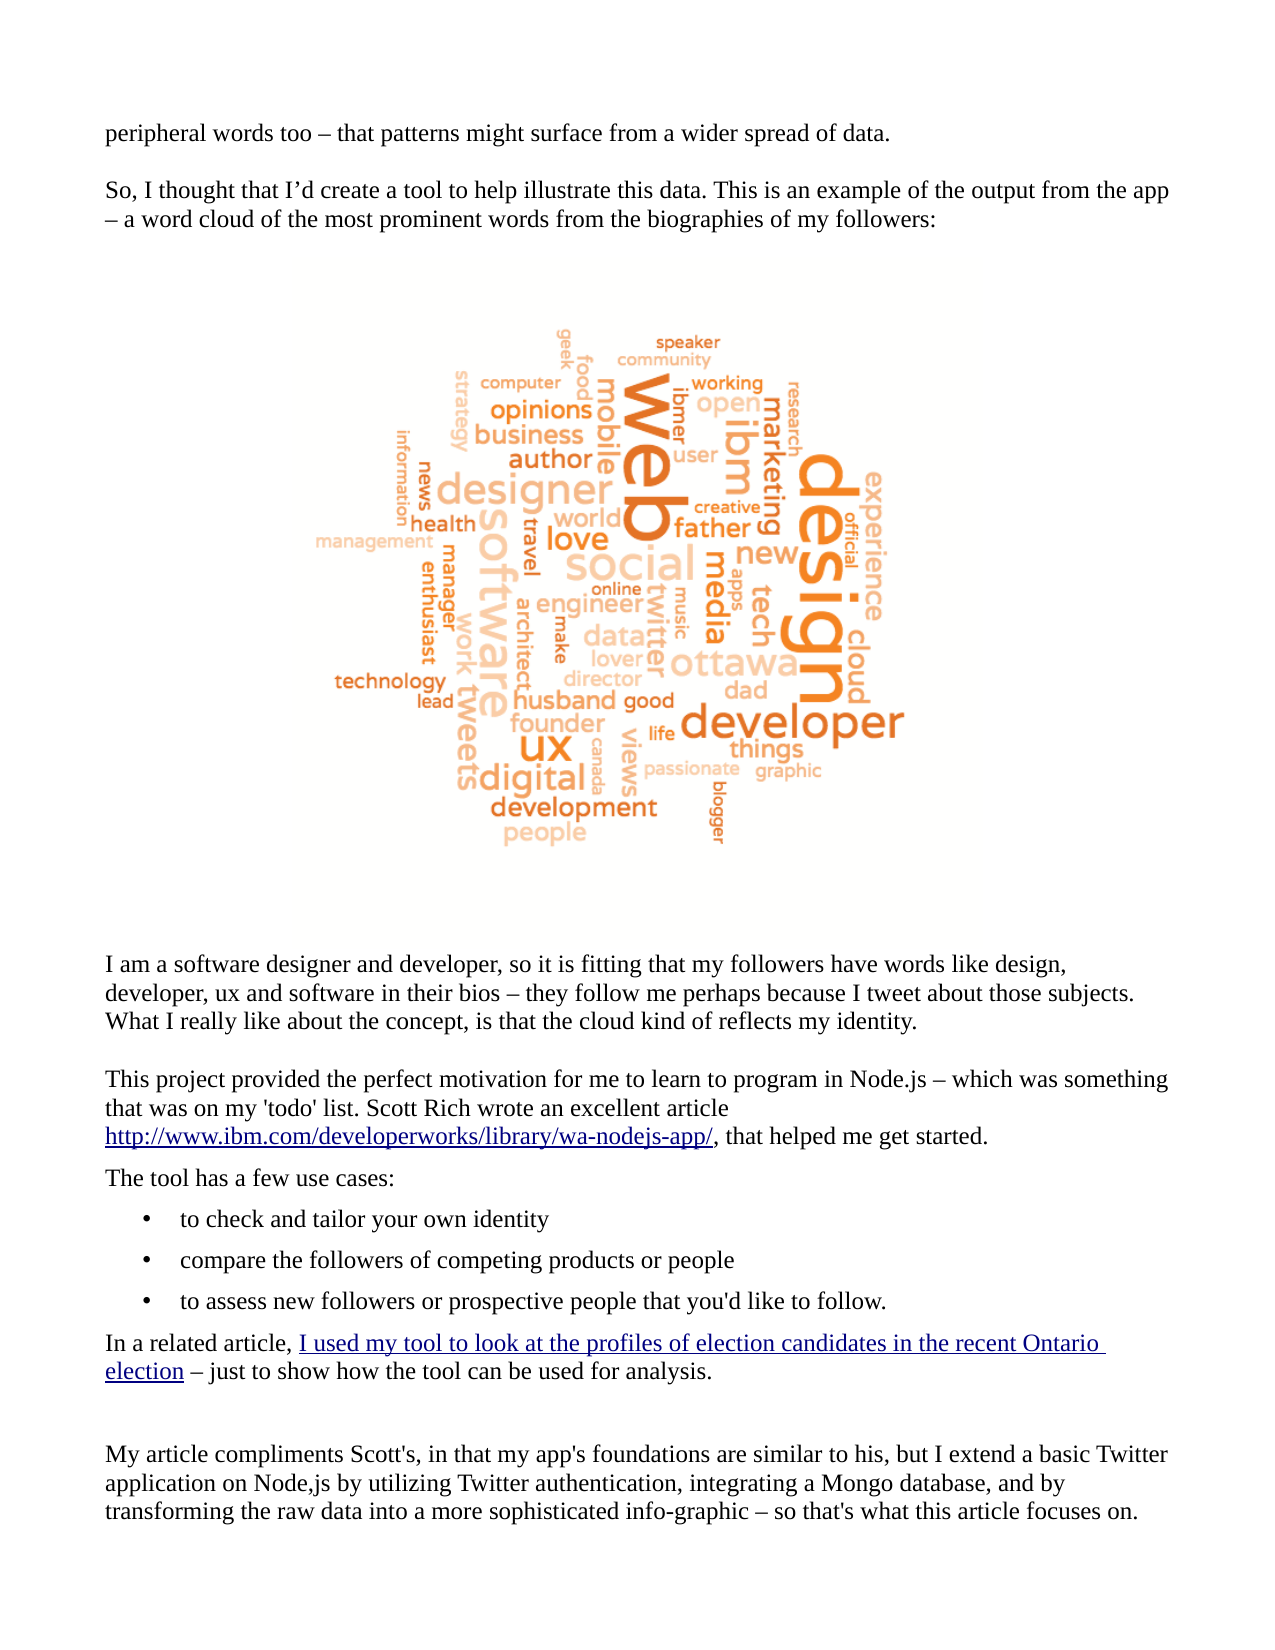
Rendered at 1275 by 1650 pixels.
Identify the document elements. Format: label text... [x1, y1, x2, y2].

list to assess new followers or prospective people that you'd like to follow. [142, 1286, 1170, 1315]
list to check and tailor your own identity [142, 1204, 1170, 1233]
text peripheral words too – that patterns might surface from a wider spread of data. [105, 118, 1170, 147]
text This project provided the perfect motivation for me to learn to program in Node.js – which was something that was on my 'todo' list. Scott Rich wrote an excellent article http://www.ibm.com/developerworks/library/wa-nodejs-app/, that helped me get started. [105, 1064, 1170, 1150]
picture [292, 257, 984, 949]
text My article compliments Scott's, in that my app's foundations are similar to his, but I extend a basic Twitter application on Node,js by utilizing Twitter authentication, integrating a Mongo database, and by transforming the raw data into a more sophisticated info-graphic – so that's what this article focuses on. [105, 1439, 1170, 1525]
text In a related article, I used my tool to look at the profiles of election candidates in the recent Ontario election – just to show how the tool can be used for analysis. [105, 1328, 1170, 1385]
list compare the followers of competing products or people [142, 1245, 1170, 1274]
text The tool has a few use cases: [105, 1163, 1170, 1191]
text I am a software designer and developer, so it is fitting that my followers have words like design, developer, ux and software in their bios – they follow me perhaps because I tweet about those subjects. What I really like about the concept, is that the cloud kind of reflects my identity. [105, 233, 1170, 1035]
text So, I thought that I’d create a tool to help illustrate this data. This is an example of the output from the app – a word cloud of the most prominent words from the biographies of my followers: [105, 176, 1170, 233]
